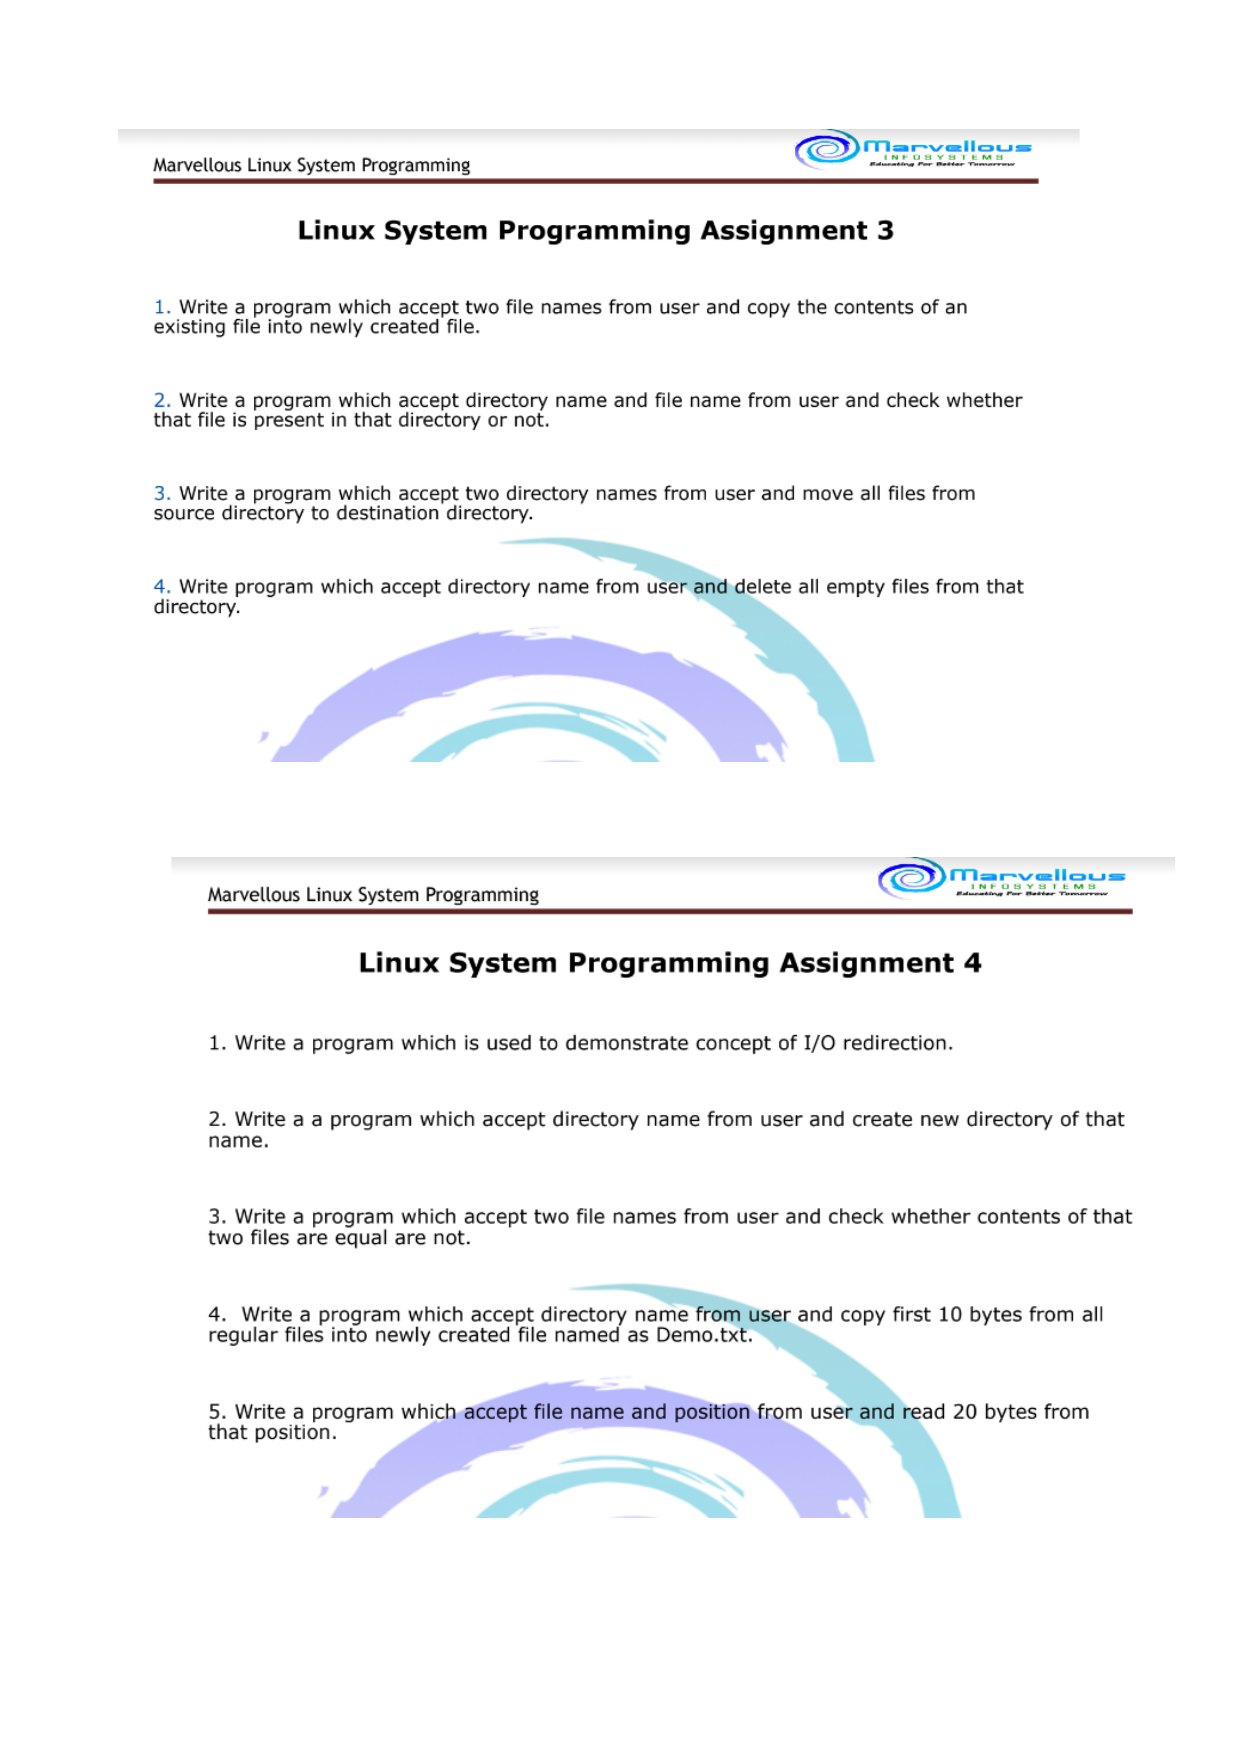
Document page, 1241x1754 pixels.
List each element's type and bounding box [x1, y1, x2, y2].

picture [118, 129, 1080, 762]
picture [171, 857, 1176, 1518]
